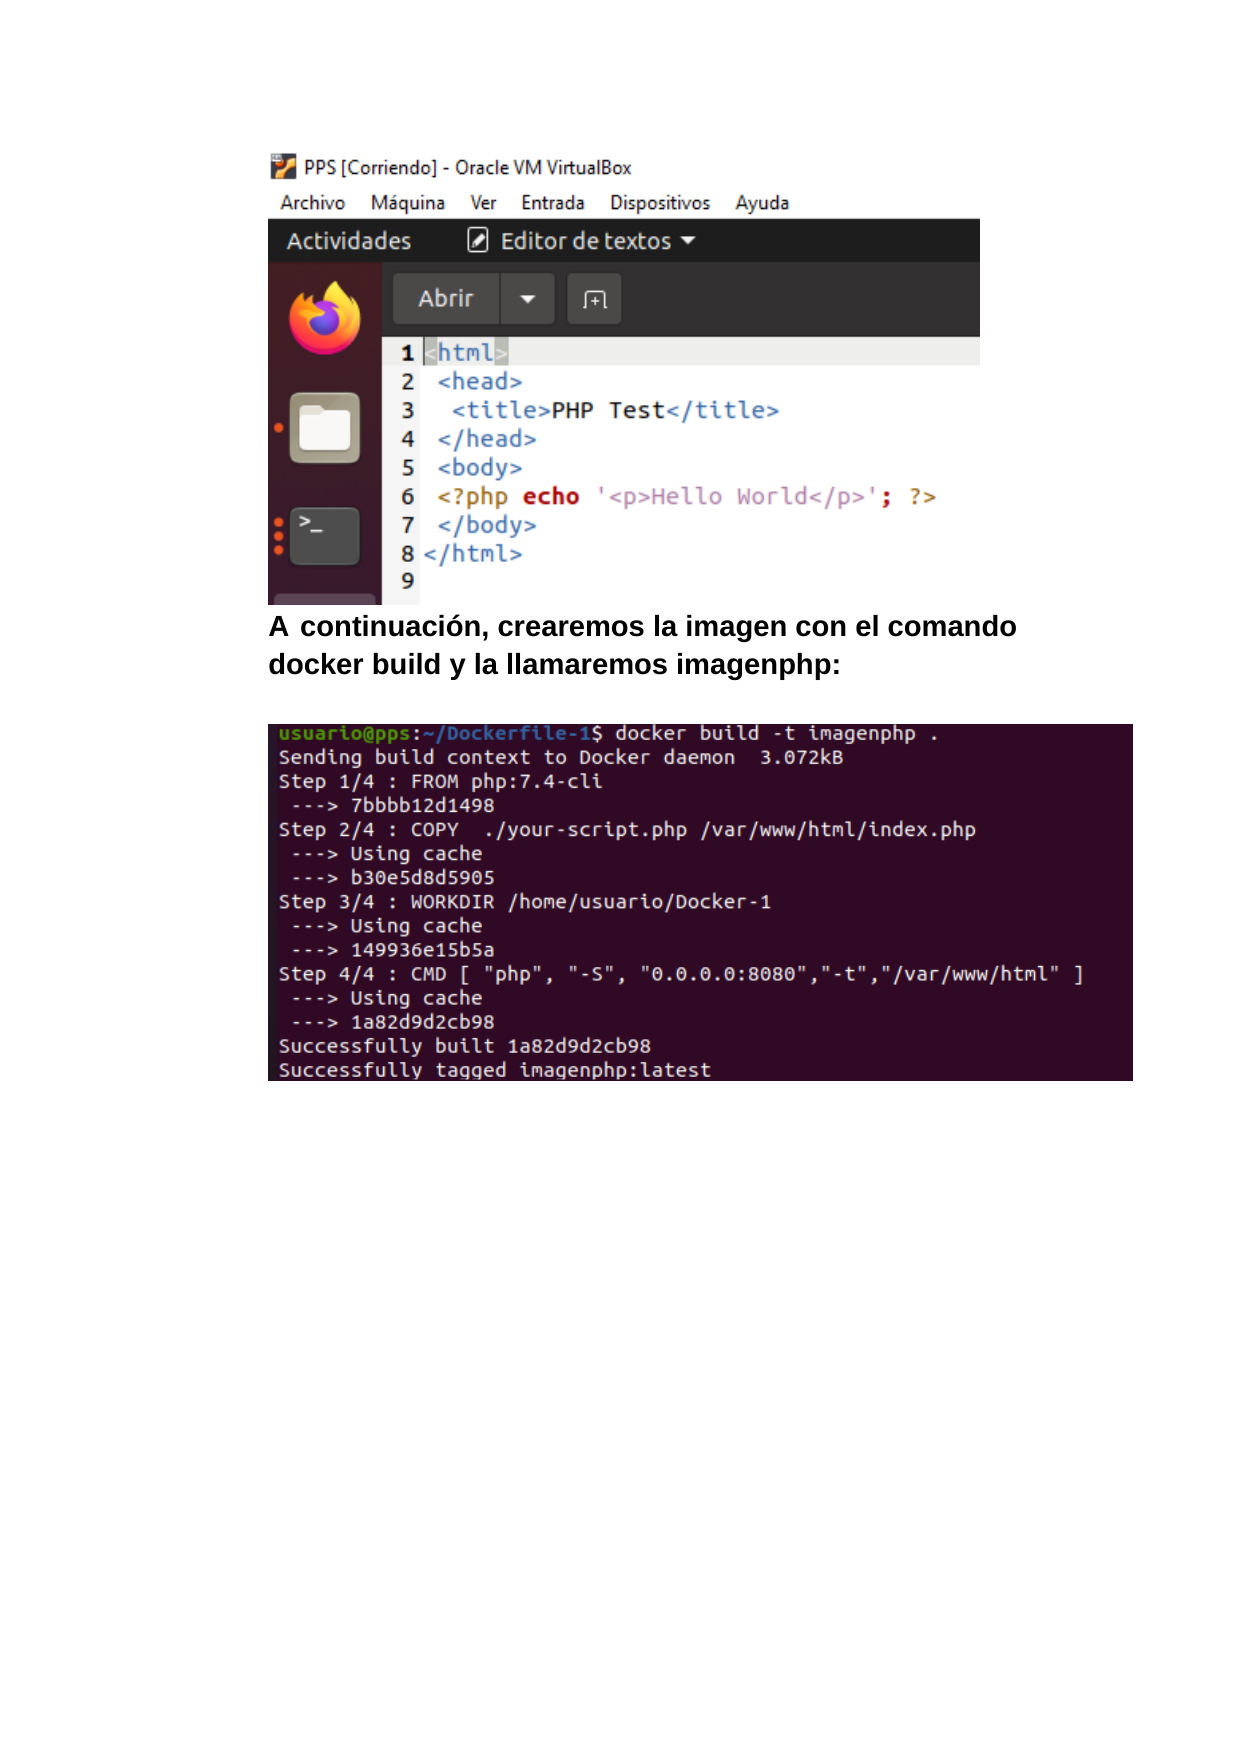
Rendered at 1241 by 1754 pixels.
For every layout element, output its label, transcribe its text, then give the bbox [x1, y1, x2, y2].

picture [268, 724, 1133, 1081]
text A continuación, crearemos la imagen con el comando docker build y la llamaremos imagenphp: [268, 608, 1090, 681]
picture [268, 150, 980, 605]
